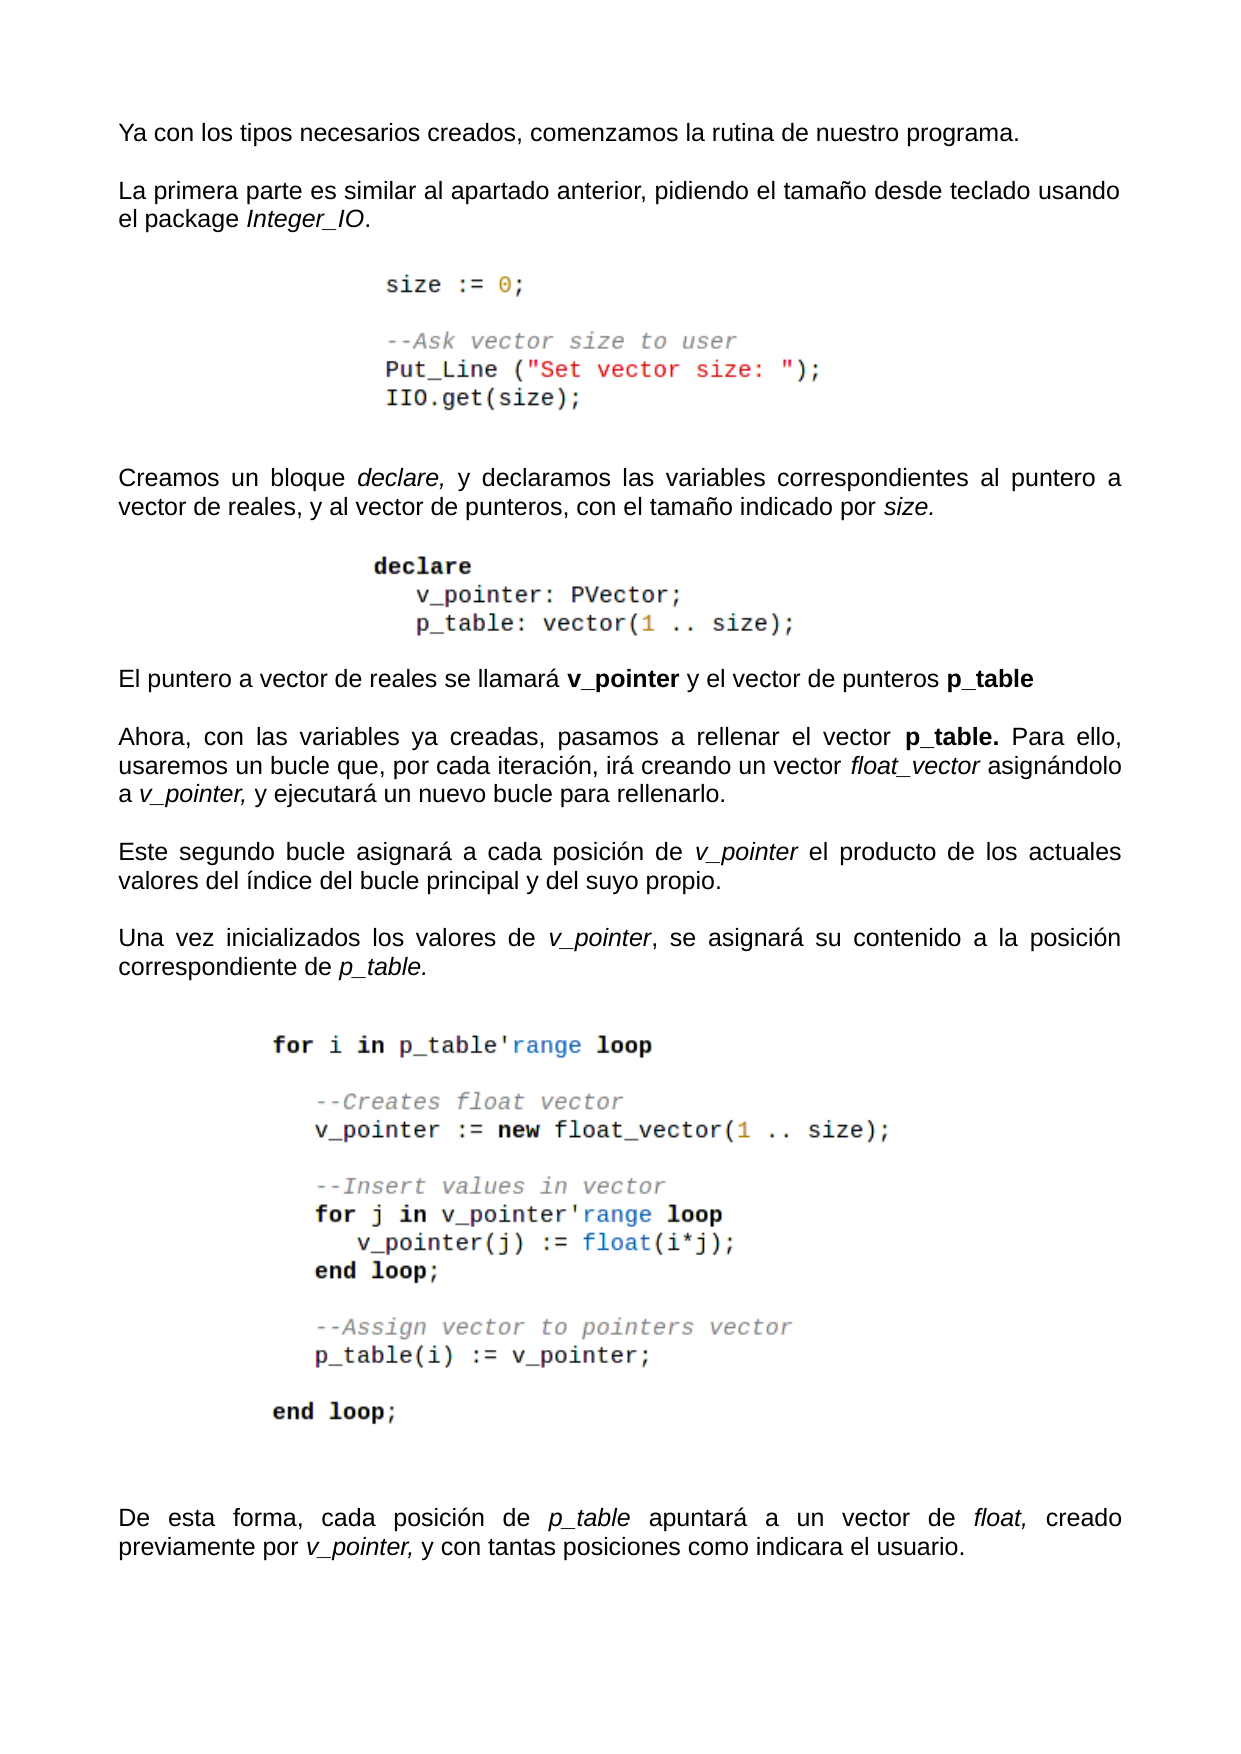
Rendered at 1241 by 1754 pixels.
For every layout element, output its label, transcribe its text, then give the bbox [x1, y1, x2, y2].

text El puntero a vector de reales se llamará v_pointer y el vector de punteros p_table [118, 664, 1122, 693]
picture [366, 549, 874, 642]
text Este segundo bucle asignará a cada posición de v_pointer el producto de los actuales valores del índice del bucle principal y del suyo propio. [118, 837, 1122, 894]
text Una vez inicializados los valores de v_pointer, se asignará su contenido a la posición correspondiente de p_table. [118, 923, 1122, 981]
text Ahora, con las variables ya creadas, pasamos a rellenar el vector p_table. Para ello, usaremos un bucle que, por cada iteración, irá creando un vector float_vector asignándolo a v_pointer, y ejecutará un nuevo bucle para rellenarlo. [118, 722, 1122, 808]
picture [371, 261, 870, 429]
text La primera parte es similar al apartado anterior, pidiendo el tamaño desde teclado usando el package Integer_IO. [118, 176, 1122, 233]
picture [199, 1014, 1041, 1446]
text Ya con los tipos necesarios creados, comenzamos la rutina de nuestro programa. [118, 118, 1122, 147]
text De esta forma, cada posición de p_table apuntará a un vector de float, creado previamente por v_pointer, y con tantas posiciones como indicara el usuario. [118, 1503, 1122, 1561]
text Creamos un bloque declare, y declaramos las variables correspondientes al puntero a vector de reales, y al vector de punteros, con el tamaño indicado por size. [118, 463, 1122, 521]
